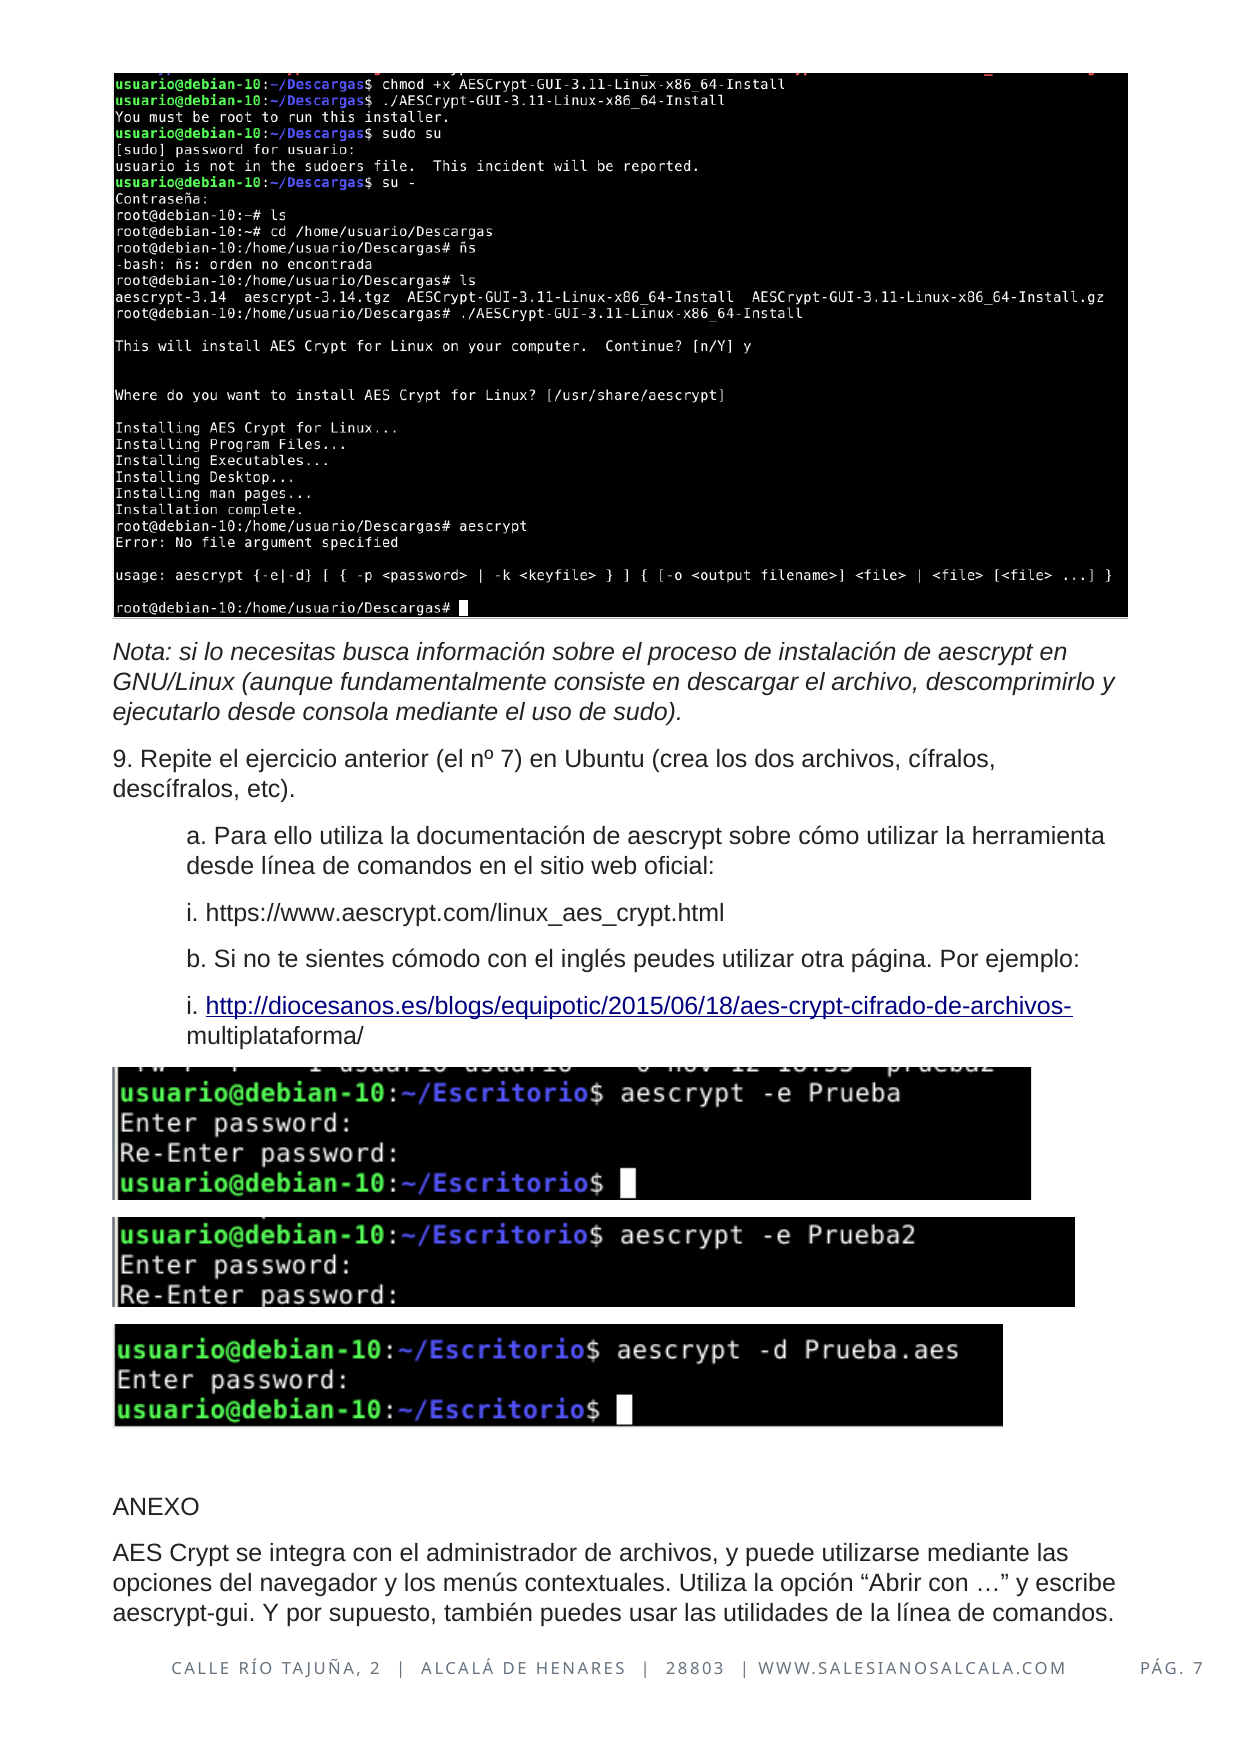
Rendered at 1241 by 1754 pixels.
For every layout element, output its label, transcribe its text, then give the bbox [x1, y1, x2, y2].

text AES Crypt se integra con el administrador de archivos, y puede utilizarse mediante las opciones del navegador y los menús contextuales. Utiliza la opción “Abrir con …” y escribe aescrypt-gui. Y por supuesto, también puedes usar las utilidades de la línea de comandos. [112, 1538, 1128, 1627]
text a. Para ello utiliza la documentación de aescrypt sobre cómo utilizar la herramienta desde línea de comandos en el sitio web oficial: [112, 821, 1128, 879]
text b. Si no te sientes cómodo con el inglés peudes utilizar otra página. Por ejemplo: [112, 944, 1128, 973]
text 9. Repite el ejercicio anterior (el nº 7) en Ubuntu (crea los dos archivos, cífralos, descífralos, etc). [112, 744, 1128, 803]
text Nota: si lo necesitas busca información sobre el proceso de instalación de aescrypt en GNU/Linux (aunque fundamentalmente consiste en descargar el archivo, descomprimirlo y ejecutarlo desde consola mediante el uso de sudo). [112, 637, 1128, 726]
text ANEXO [112, 1491, 1128, 1520]
text i. https://www.aescrypt.com/linux_aes_crypt.html [112, 897, 1128, 926]
text i. http://diocesanos.es/blogs/equipotic/2015/06/18/aes-crypt-cifrado-de-archivos- multiplataforma/ [112, 991, 1128, 1050]
